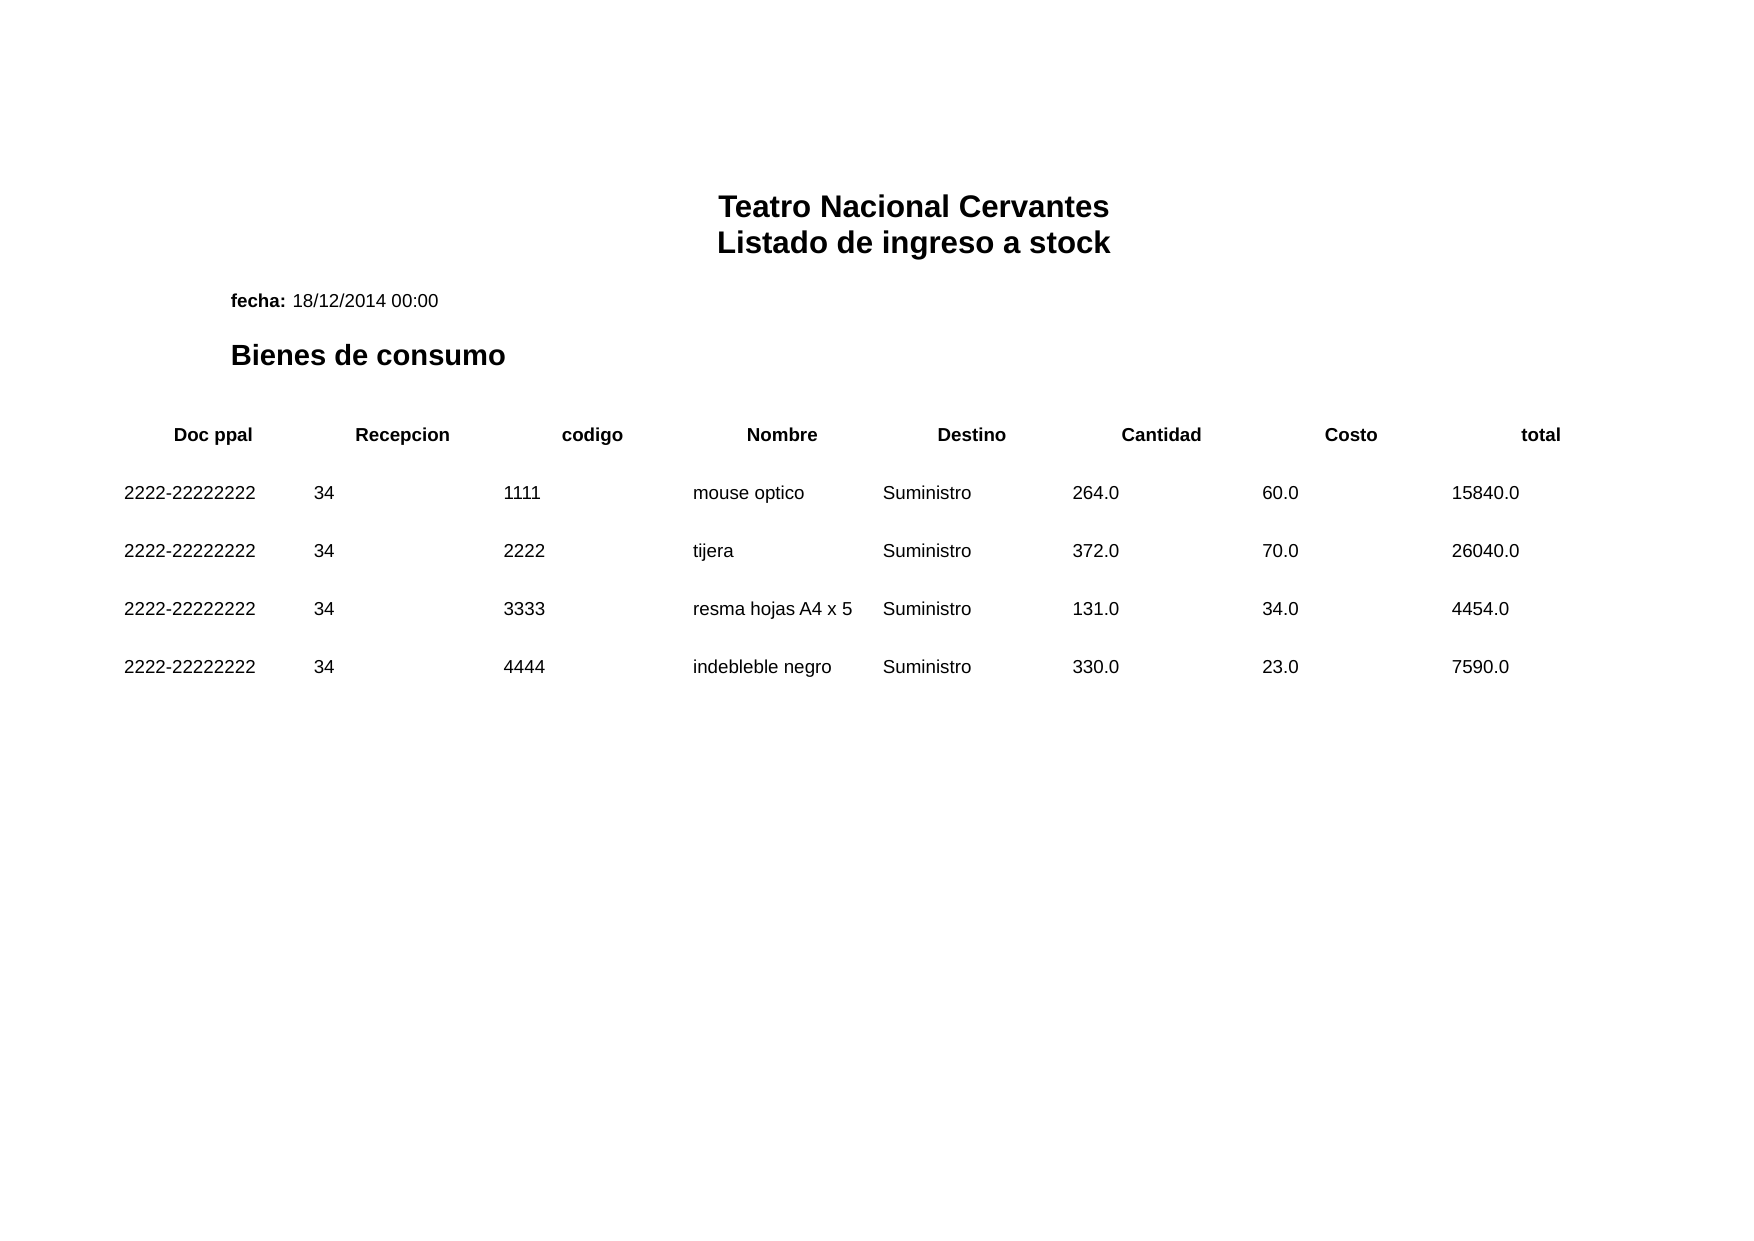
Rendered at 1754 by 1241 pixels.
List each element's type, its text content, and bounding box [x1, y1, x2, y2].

table_cell 34 [308, 625, 497, 683]
table_cell tijera [687, 509, 877, 567]
table_cell 34.0 [1256, 567, 1446, 625]
table_header Cantidad [1067, 393, 1256, 451]
table_cell 3333 [498, 567, 687, 625]
text fecha: 18/12/2014 00:00 [118, 284, 1636, 313]
table_header Doc ppal [118, 393, 308, 451]
table_header Costo [1256, 393, 1446, 451]
table_cell 34 [308, 509, 497, 567]
table_cell 26040.0 [1446, 509, 1636, 567]
table_header codigo [498, 393, 687, 451]
table_cell 4444 [498, 625, 687, 683]
table_cell 2222-22222222 [118, 509, 308, 567]
table_cell Suministro [877, 625, 1067, 683]
table_cell 330.0 [1067, 625, 1256, 683]
table_cell Suministro [877, 451, 1067, 509]
table_cell 264.0 [1067, 451, 1256, 509]
table_header Destino [877, 393, 1067, 451]
table_header Recepcion [308, 393, 497, 451]
text Bienes de consumo [231, 338, 1636, 372]
table_cell 1111 [498, 451, 687, 509]
table_cell 2222 [498, 509, 687, 567]
table_cell 2222-22222222 [118, 451, 308, 509]
table_cell 34 [308, 567, 497, 625]
table_cell 4454.0 [1446, 567, 1636, 625]
text Listado de ingreso a stock [118, 224, 1636, 260]
table_cell indebleble negro [687, 625, 877, 683]
table_cell 7590.0 [1446, 625, 1636, 683]
table_cell resma hojas A4 x 5 [687, 567, 877, 625]
table_cell 131.0 [1067, 567, 1256, 625]
table_header Nombre [687, 393, 877, 451]
table_cell 372.0 [1067, 509, 1256, 567]
text Teatro Nacional Cervantes [118, 188, 1636, 224]
table_cell 2222-22222222 [118, 625, 308, 683]
table_cell 23.0 [1256, 625, 1446, 683]
table_cell Suministro [877, 567, 1067, 625]
table_header total [1446, 393, 1636, 451]
table_cell 34 [308, 451, 497, 509]
table_cell 70.0 [1256, 509, 1446, 567]
table_cell 15840.0 [1446, 451, 1636, 509]
table_cell 2222-22222222 [118, 567, 308, 625]
table_cell Suministro [877, 509, 1067, 567]
table_cell 60.0 [1256, 451, 1446, 509]
table_cell mouse optico [687, 451, 877, 509]
